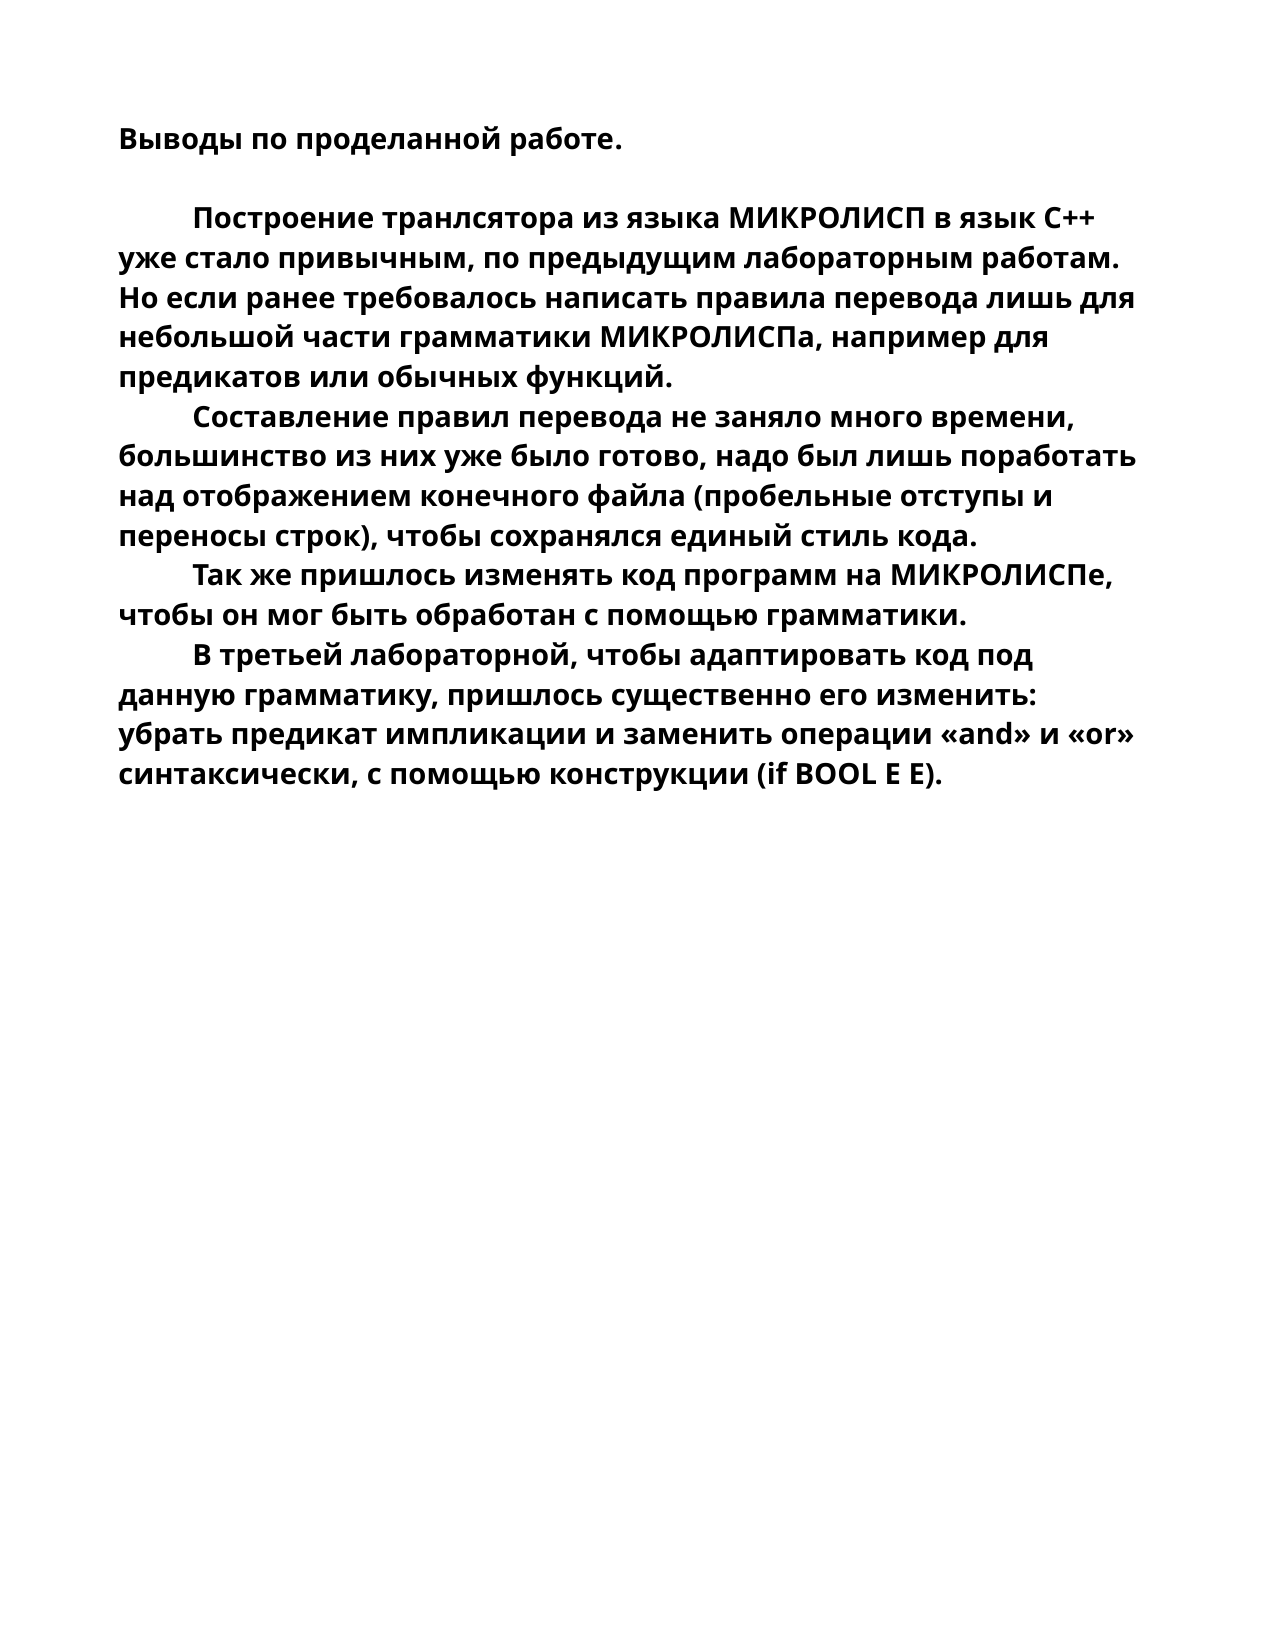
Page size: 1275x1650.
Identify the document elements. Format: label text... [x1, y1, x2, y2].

text Выводы по проделанной работе. [118, 118, 1157, 158]
text убрать предикат импликации и заменить операции «and» и «or» синтаксически, с помощью конструкции (if BOOL E E). [118, 713, 1157, 793]
text Так же пришлось изменять код программ на МИКРОЛИСПе, чтобы он мог быть обработан с помощью грамматики. [118, 555, 1157, 634]
text В третьей лабораторной, чтобы адаптировать код под данную грамматику, пришлось существенно его изменить: [118, 634, 1157, 713]
text Построение транлсятора из языка МИКРОЛИСП в язык С++ уже стало привычным, по предыдущим лабораторным работам. Но если ранее требовалось написать правила перевода лишь для небольшой части грамматики МИКРОЛИСПа, например для предикатов или обычных функций. [118, 197, 1157, 396]
text Составление правил перевода не заняло много времени, большинство из них уже было готово, надо был лишь поработать над отображением конечного файла (пробельные отступы и переносы строк), чтобы сохранялся единый стиль кода. [118, 396, 1157, 555]
